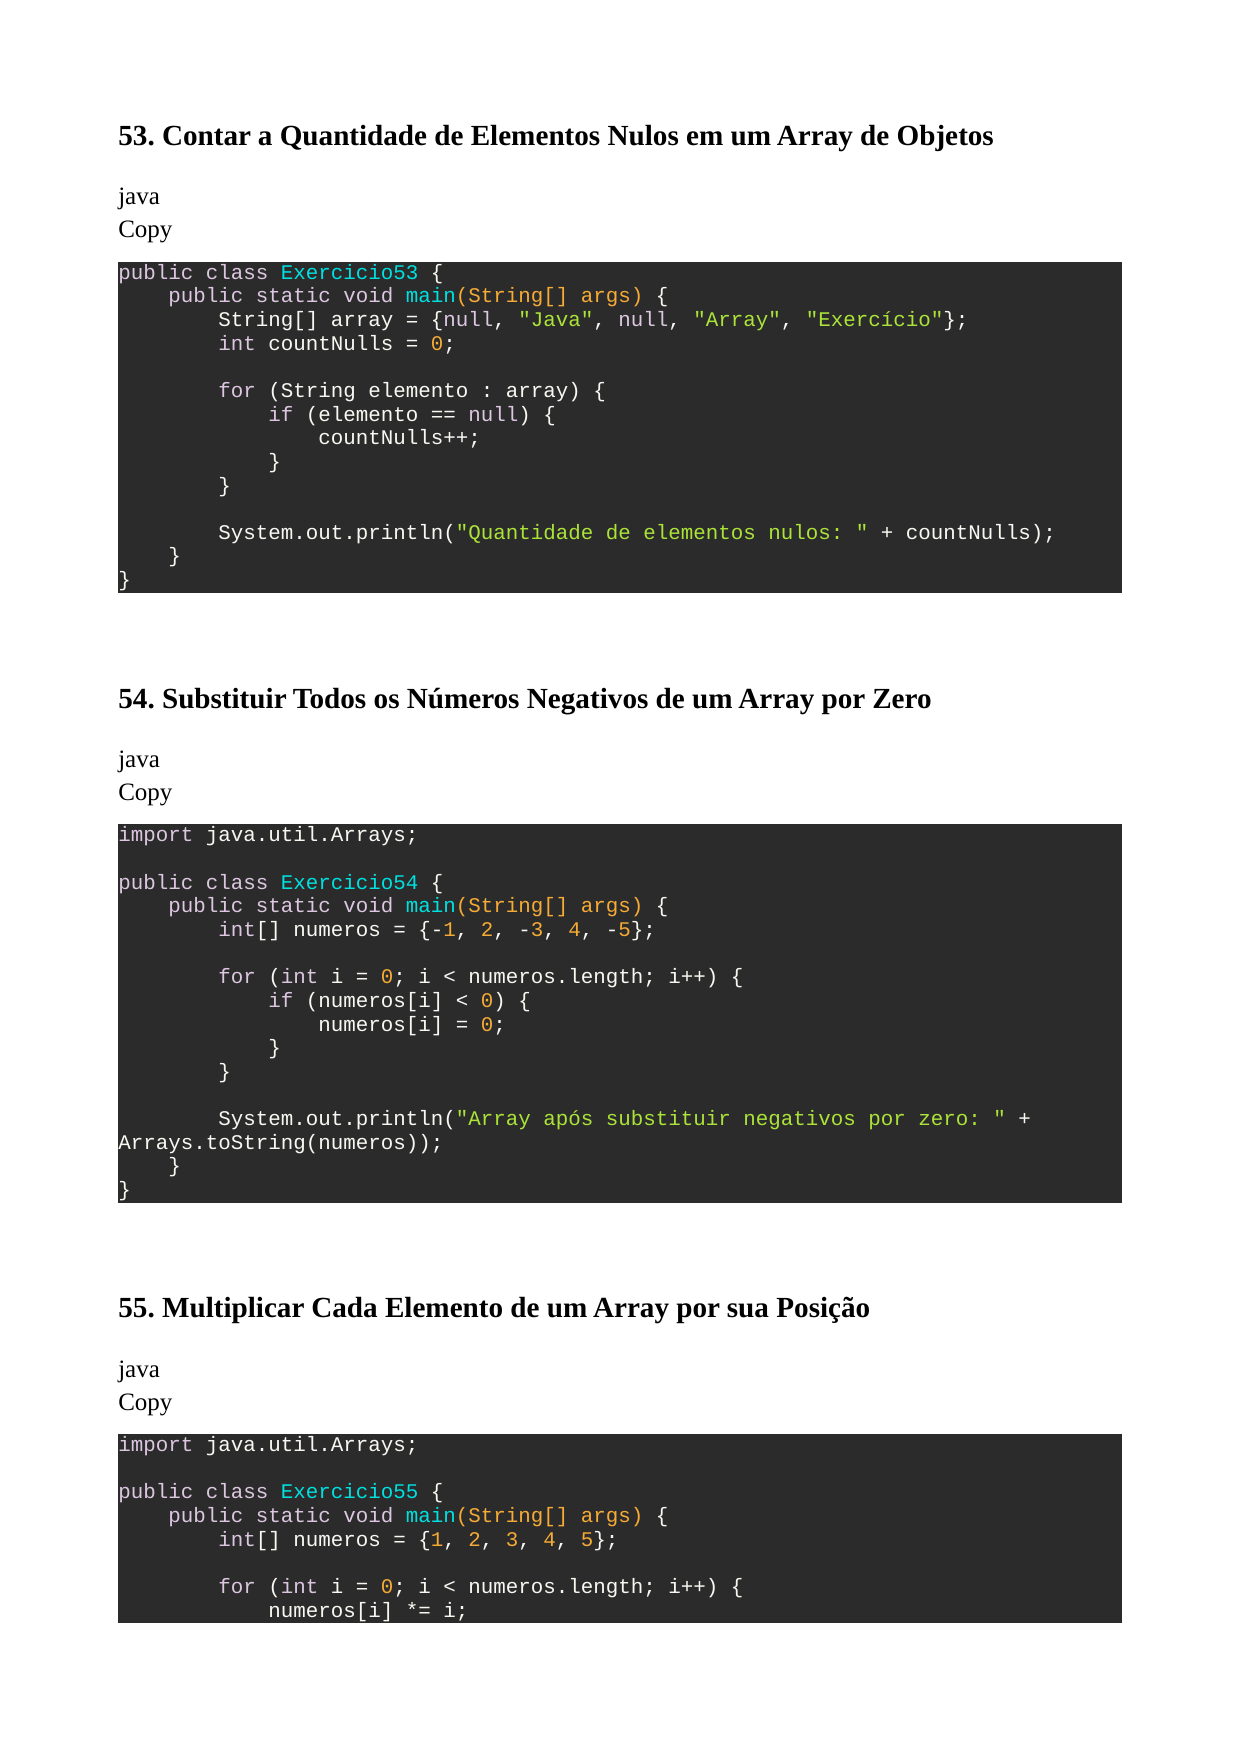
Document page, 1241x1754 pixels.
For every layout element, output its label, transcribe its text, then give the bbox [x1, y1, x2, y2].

text Copy [118, 214, 1122, 243]
text if (numeros[i] < 0) { [118, 990, 1122, 1013]
text public static void main(String[] args) { [118, 895, 1122, 919]
text public static void main(String[] args) { [118, 285, 1122, 309]
text for (int i = 0; i < numeros.length; i++) { [118, 966, 1122, 990]
text int[] numeros = {-1, 2, -3, 4, -5}; [118, 919, 1122, 943]
text String[] array = {null, "Java", null, "Array", "Exercício"}; [118, 309, 1122, 333]
text } [118, 546, 1122, 569]
text java [118, 1354, 1122, 1382]
text } [118, 1037, 1122, 1061]
text } [118, 474, 1122, 498]
text public static void main(String[] args) { [118, 1505, 1122, 1529]
text } [118, 569, 1122, 593]
text if (elemento == null) { [118, 404, 1122, 427]
text for (int i = 0; i < numeros.length; i++) { [118, 1576, 1122, 1600]
text } [118, 1179, 1122, 1203]
text java [118, 181, 1122, 210]
text java [118, 744, 1122, 772]
text public class Exercicio55 { [118, 1482, 1122, 1505]
text import java.util.Arrays; [118, 1434, 1122, 1458]
text numeros[i] = 0; [118, 1013, 1122, 1037]
subtitle 54. Substituir Todos os Números Negativos de um Array por Zero [118, 681, 1122, 714]
text } [118, 451, 1122, 474]
text numeros[i] *= i; [118, 1600, 1122, 1623]
text import java.util.Arrays; [118, 824, 1122, 848]
text for (String elemento : array) { [118, 380, 1122, 404]
subtitle 55. Multiplicar Cada Elemento de um Array por sua Posição [118, 1291, 1122, 1324]
text int countNulls = 0; [118, 333, 1122, 356]
text } [118, 1155, 1122, 1179]
text public class Exercicio54 { [118, 872, 1122, 895]
text System.out.println("Quantidade de elementos nulos: " + countNulls); [118, 522, 1122, 546]
text public class Exercicio53 { [118, 262, 1122, 285]
subtitle 53. Contar a Quantidade de Elementos Nulos em um Array de Objetos [118, 118, 1122, 152]
text Copy [118, 777, 1122, 806]
text Copy [118, 1387, 1122, 1415]
text System.out.println("Array após substituir negativos por zero: " + Arrays.toString(numeros)); [118, 1108, 1122, 1155]
text int[] numeros = {1, 2, 3, 4, 5}; [118, 1529, 1122, 1552]
text countNulls++; [118, 427, 1122, 451]
text } [118, 1061, 1122, 1084]
